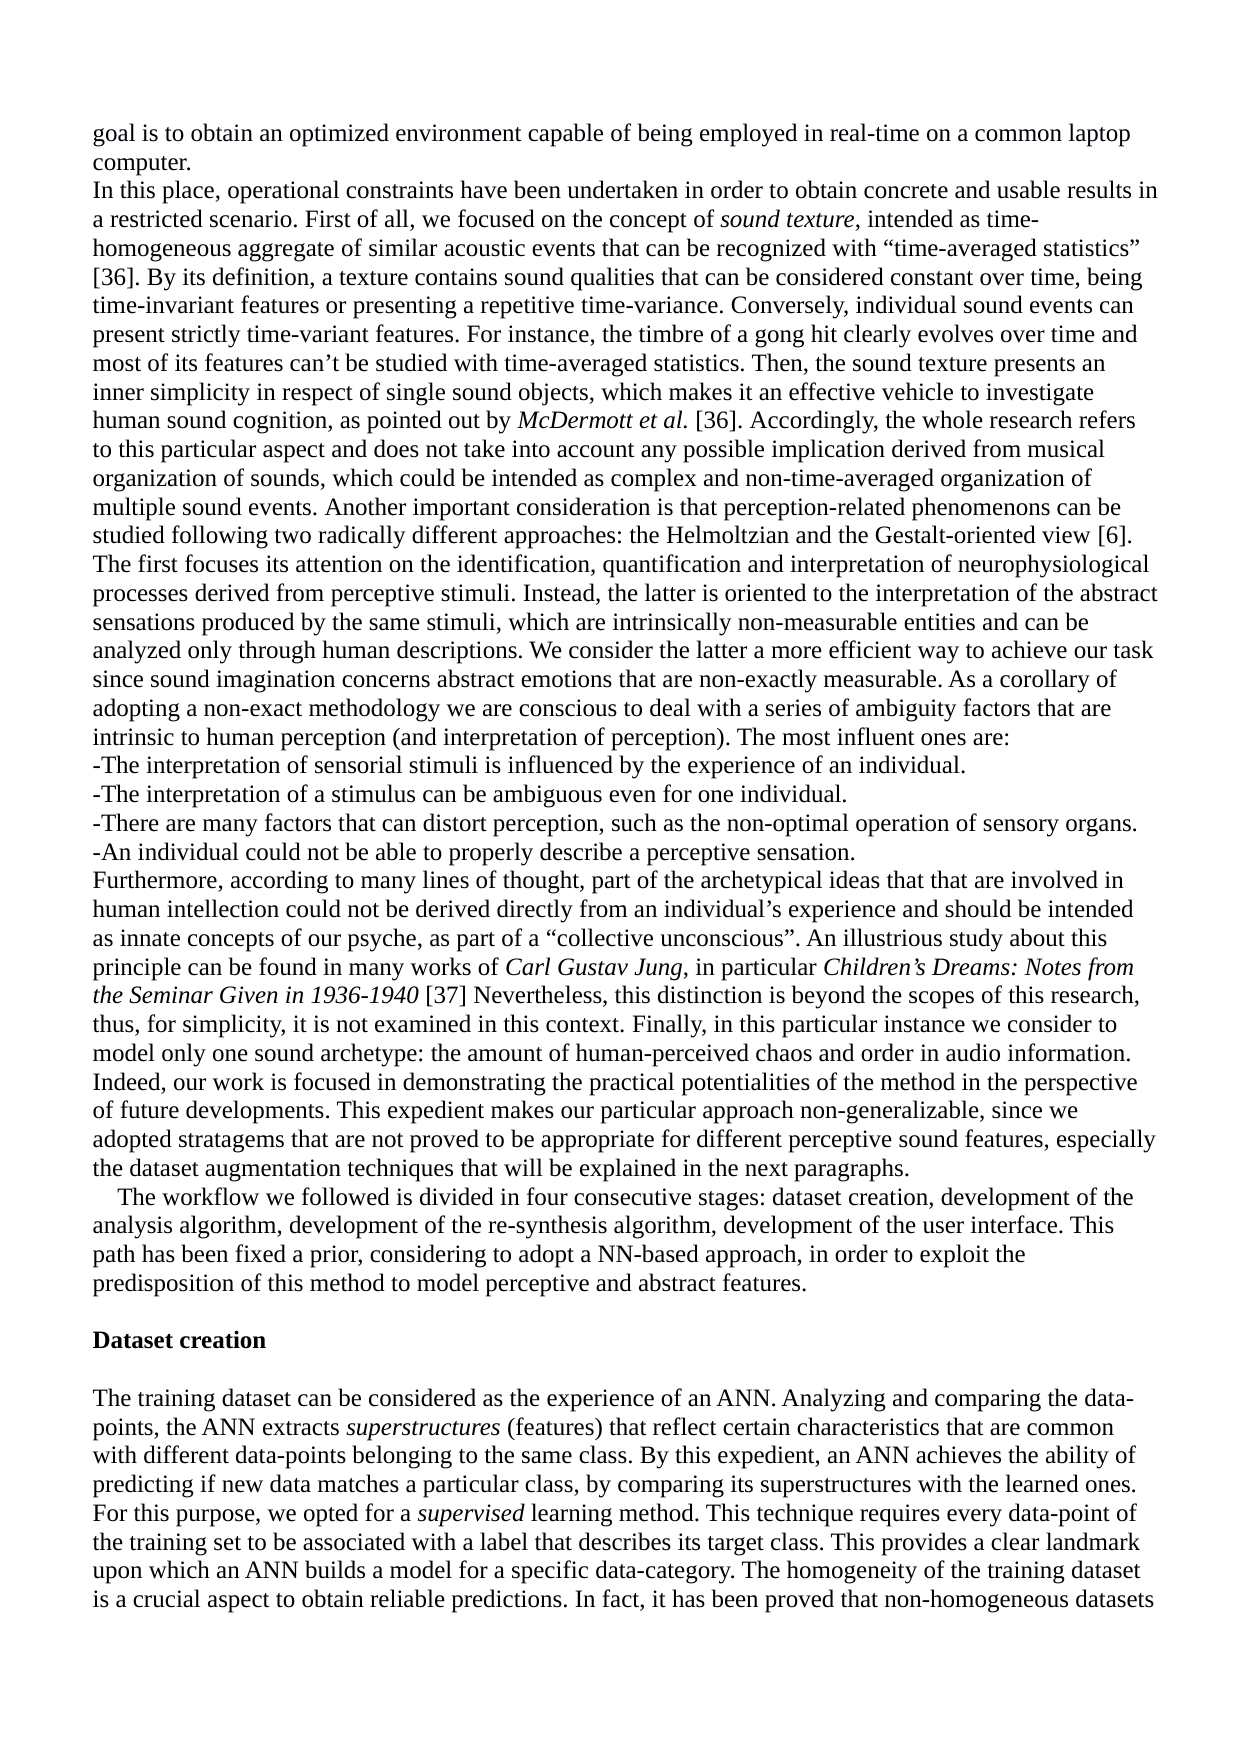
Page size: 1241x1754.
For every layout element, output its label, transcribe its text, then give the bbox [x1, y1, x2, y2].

text The workflow we followed is divided in four consecutive stages: dataset creation, development of the analysis algorithm, development of the re-synthesis algorithm, development of the user interface. This path has been fixed a prior, considering to adopt a NN-based approach, in order to exploit the predisposition of this method to model perceptive and abstract features. [92, 1182, 1160, 1297]
text -The interpretation of sensorial stimuli is influenced by the experience of an individual. [92, 751, 1160, 779]
text -The interpretation of a stimulus can be ambiguous even for one individual. [92, 779, 1160, 808]
text -There are many factors that can distort perception, such as the non-optimal operation of sensory organs. [92, 808, 1160, 837]
text -An individual could not be able to properly describe a perceptive sensation. [92, 837, 1160, 866]
text Dataset creation [92, 1326, 1160, 1354]
text Furthermore, according to many lines of thought, part of the archetypical ideas that that are involved in human intellection could not be derived directly from an individual’s experience and should be intended as innate concepts of our psyche, as part of a “collective unconscious”. An illustrious study about this principle can be found in many works of Carl Gustav Jung, in particular Children’s Dreams: Notes from the Seminar Given in 1936-1940 [37] Nevertheless, this distinction is beyond the scopes of this research, thus, for simplicity, it is not examined in this context. Finally, in this particular instance we consider to model only one sound archetype: the amount of human-perceived chaos and order in audio information. Indeed, our work is focused in demonstrating the practical potentialities of the method in the perspective of future developments. This expedient makes our particular approach non-generalizable, since we adopted stratagems that are not proved to be appropriate for different perceptive sound features, especially the dataset augmentation techniques that will be explained in the next paragraphs. [92, 866, 1160, 1182]
text In this place, operational constraints have been undertaken in order to obtain concrete and usable results in a restricted scenario. First of all, we focused on the concept of sound texture, intended as time-homogeneous aggregate of similar acoustic events that can be recognized with “time-averaged statistics” [36]. By its definition, a texture contains sound qualities that can be considered constant over time, being time-invariant features or presenting a repetitive time-variance. Conversely, individual sound events can present strictly time-variant features. For instance, the timbre of a gong hit clearly evolves over time and most of its features can’t be studied with time-averaged statistics. Then, the sound texture presents an inner simplicity in respect of single sound objects, which makes it an effective vehicle to investigate human sound cognition, as pointed out by McDermott et al. [36]. Accordingly, the whole research refers to this particular aspect and does not take into account any possible implication derived from musical organization of sounds, which could be intended as complex and non-time-averaged organization of multiple sound events. Another important consideration is that perception-related phenomenons can be studied following two radically different approaches: the Helmoltzian and the Gestalt-oriented view [6]. The first focuses its attention on the identification, quantification and interpretation of neurophysiological processes derived from perceptive stimuli. Instead, the latter is oriented to the interpretation of the abstract sensations produced by the same stimuli, which are intrinsically non-measurable entities and can be analyzed only through human descriptions. We consider the latter a more efficient way to achieve our task since sound imagination concerns abstract emotions that are non-exactly measurable. As a corollary of adopting a non-exact methodology we are conscious to deal with a series of ambiguity factors that are intrinsic to human perception (and interpretation of perception). The most influent ones are: [92, 176, 1160, 751]
text The training dataset can be considered as the experience of an ANN. Analyzing and comparing the data-points, the ANN extracts superstructures (features) that reflect certain characteristics that are common with different data-points belonging to the same class. By this expedient, an ANN achieves the ability of predicting if new data matches a particular class, by comparing its superstructures with the learned ones. For this purpose, we opted for a supervised learning method. This technique requires every data-point of the training set to be associated with a label that describes its target class. This provides a clear landmark upon which an ANN builds a model for a specific data-category. The homogeneity of the training dataset is a crucial aspect to obtain reliable predictions. In fact, it has been proved that non-homogeneous datasets [92, 1383, 1160, 1613]
text goal is to obtain an optimized environment capable of being employed in real-time on a common laptop computer. [92, 118, 1160, 176]
